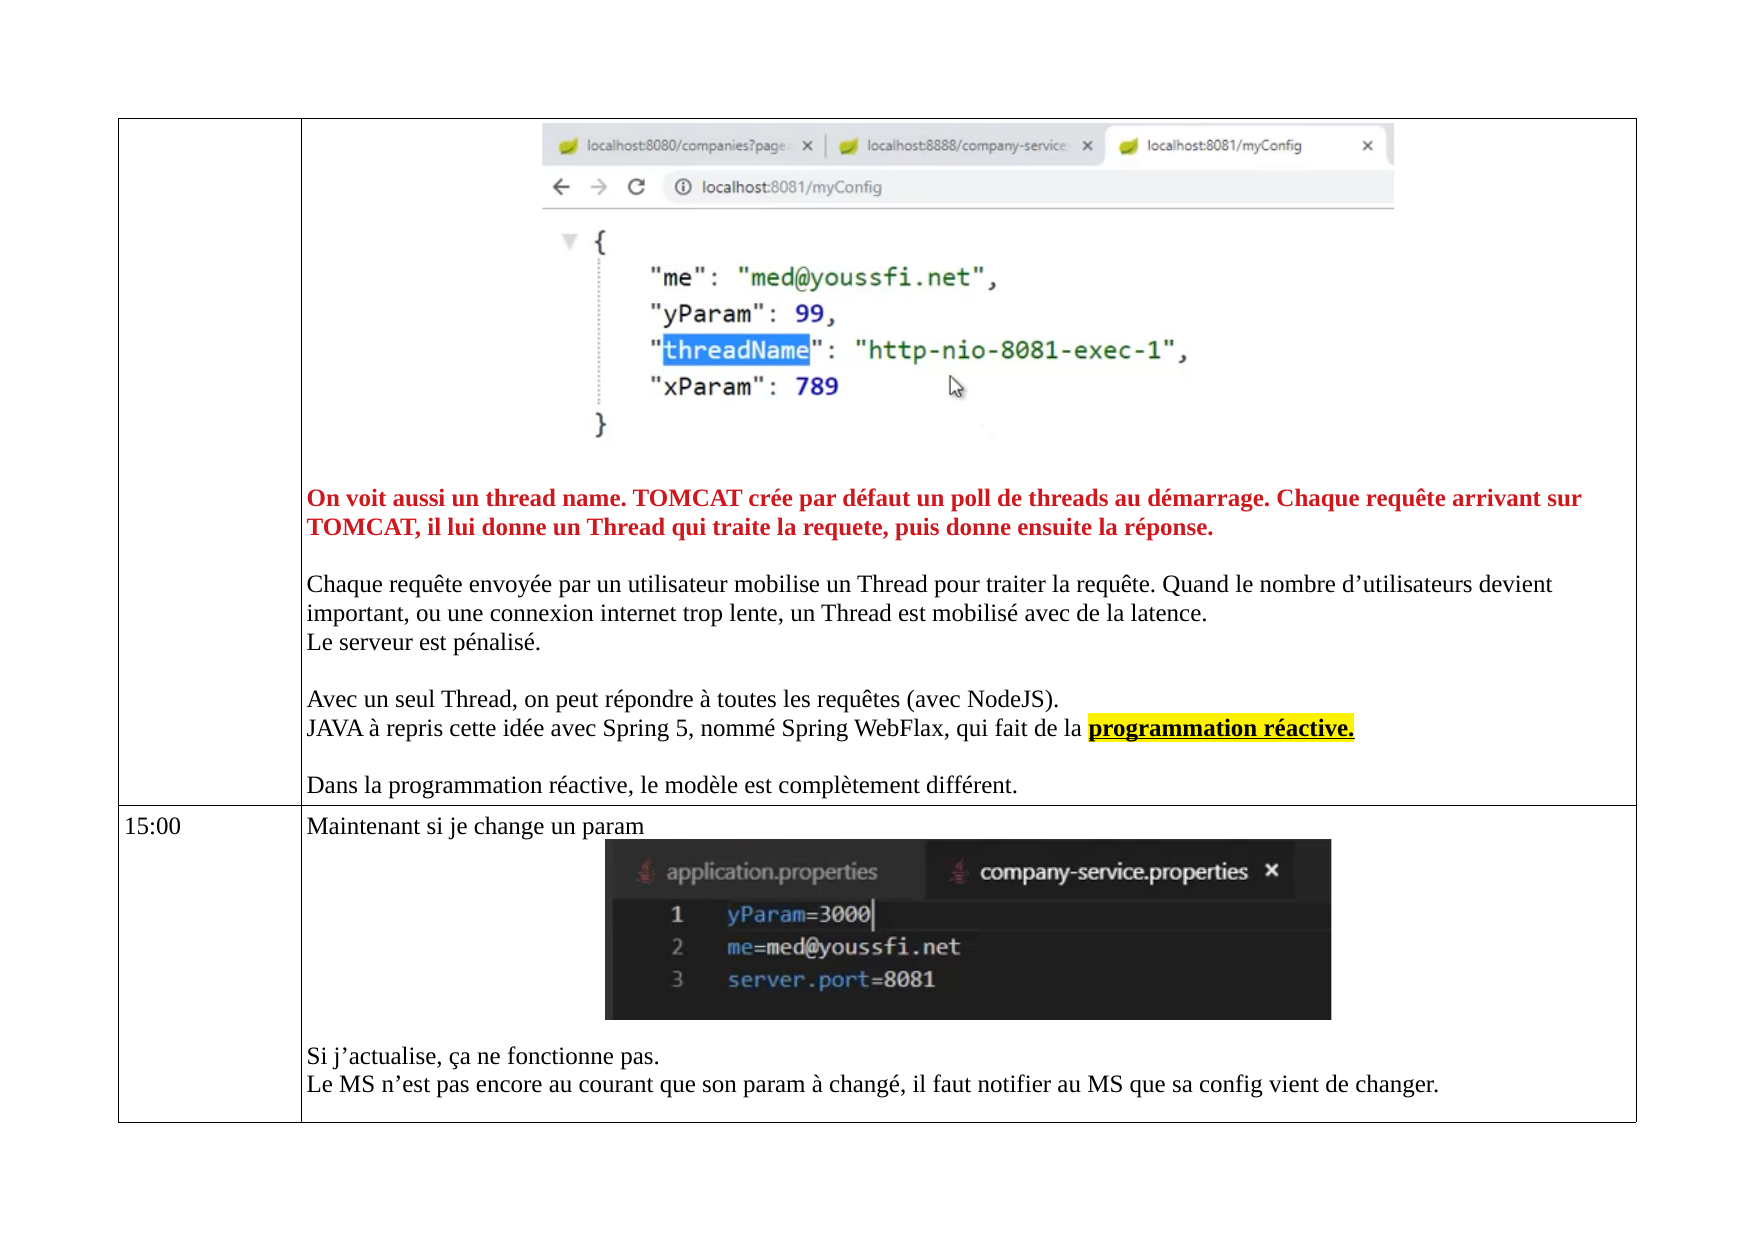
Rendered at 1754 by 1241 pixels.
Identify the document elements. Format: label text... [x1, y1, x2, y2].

table_cell 15:00 [119, 806, 301, 1122]
picture [542, 123, 1395, 455]
picture [605, 839, 1332, 1020]
table_cell Maintenant si je change un param Si j’actualise, ça ne fonctionne pas. Le MS n’est pas encore au courant que son param à changé, il faut notifier au MS que sa config vient de changer. [302, 806, 1636, 1122]
table_cell [119, 119, 301, 805]
table_cell On voit aussi un thread name. TOMCAT crée par défaut un poll de threads au démarrage. Chaque requête arrivant sur TOMCAT, il lui donne un Thread qui traite la requete, puis donne ensuite la réponse. Chaque requête envoyée par un utilisateur mobilise un Thread pour traiter la requête. Quand le nombre d’utilisateurs devient important, ou une connexion internet trop lente, un Thread est mobilisé avec de la latence. Le serveur est pénalisé. Avec un seul Thread, on peut répondre à toutes les requêtes (avec NodeJS). JAVA à repris cette idée avec Spring 5, nommé Spring WebFlax, qui fait de la programmation réactive. Dans la programmation réactive, le modèle est complètement différent. [302, 119, 1636, 805]
